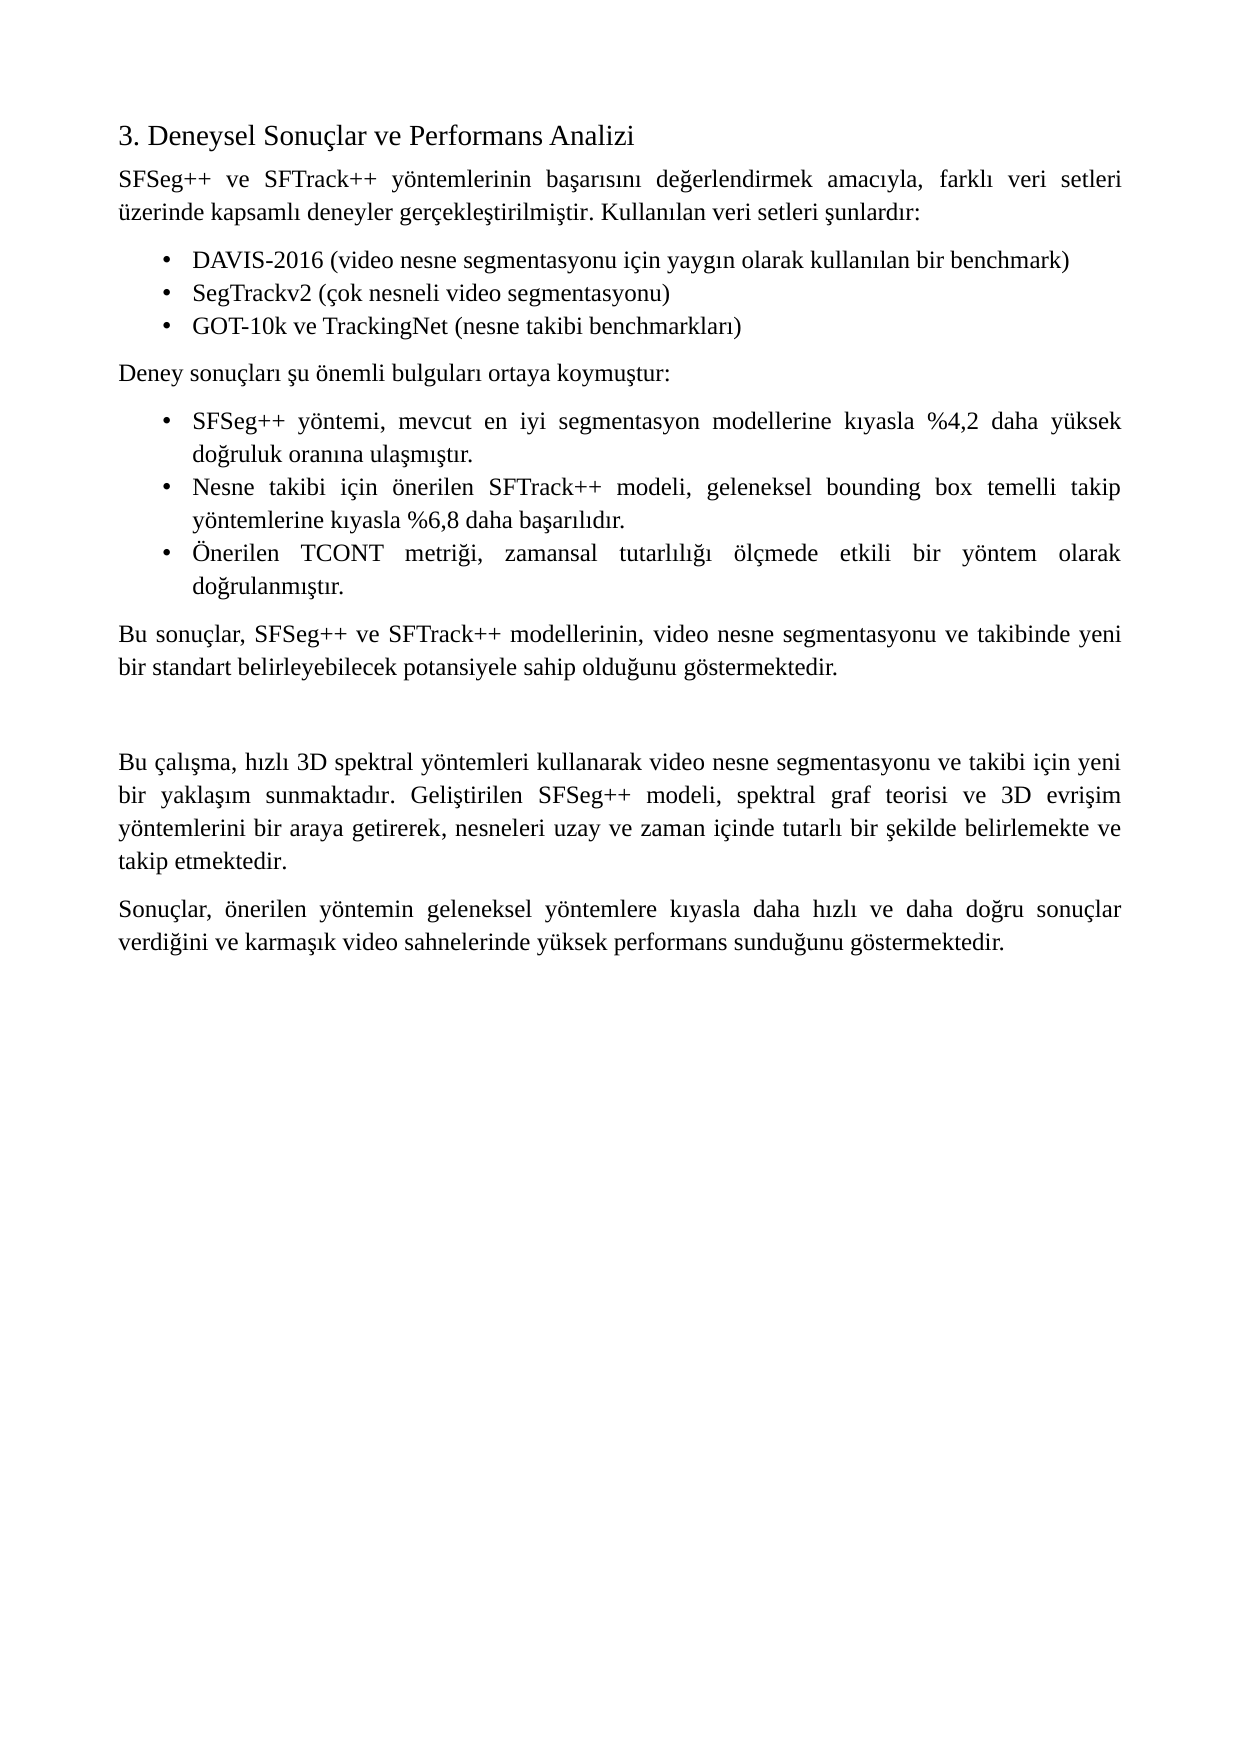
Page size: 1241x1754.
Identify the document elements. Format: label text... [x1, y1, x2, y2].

text Bu çalışma, hızlı 3D spektral yöntemleri kullanarak video nesne segmentasyonu ve takibi için yeni bir yaklaşım sunmaktadır. Geliştirilen SFSeg++ modeli, spektral graf teorisi ve 3D evrişim yöntemlerini bir araya getirerek, nesneleri uzay ve zaman içinde tutarlı bir şekilde belirlemekte ve takip etmektedir. [118, 747, 1122, 875]
subtitle 3. Deneysel Sonuçlar ve Performans Analizi [118, 118, 1122, 152]
list DAVIS-2016 (video nesne segmentasyonu için yaygın olarak kullanılan bir benchmark) [162, 245, 1122, 273]
list SFSeg++ yöntemi, mevcut en iyi segmentasyon modellerine kıyasla %4,2 daha yüksek doğruluk oranına ulaşmıştır. [162, 406, 1122, 468]
text Bu sonuçlar, SFSeg++ ve SFTrack++ modellerinin, video nesne segmentasyonu ve takibinde yeni bir standart belirleyebilecek potansiyele sahip olduğunu göstermektedir. [118, 619, 1122, 681]
text SFSeg++ ve SFTrack++ yöntemlerinin başarısını değerlendirmek amacıyla, farklı veri setleri üzerinde kapsamlı deneyler gerçekleştirilmiştir. Kullanılan veri setleri şunlardır: [118, 164, 1122, 226]
list Önerilen TCONT metriği, zamansal tutarlılığı ölçmede etkili bir yöntem olarak doğrulanmıştır. [162, 538, 1122, 600]
list Nesne takibi için önerilen SFTrack++ modeli, geleneksel bounding box temelli takip yöntemlerine kıyasla %6,8 daha başarılıdır. [162, 472, 1122, 534]
list SegTrackv2 (çok nesneli video segmentasyonu) [162, 278, 1122, 307]
list GOT-10k ve TrackingNet (nesne takibi benchmarkları) [162, 311, 1122, 339]
text Sonuçlar, önerilen yöntemin geleneksel yöntemlere kıyasla daha hızlı ve daha doğru sonuçlar verdiğini ve karmaşık video sahnelerinde yüksek performans sunduğunu göstermektedir. [118, 894, 1122, 955]
text Deney sonuçları şu önemli bulguları ortaya koymuştur: [118, 358, 1122, 387]
